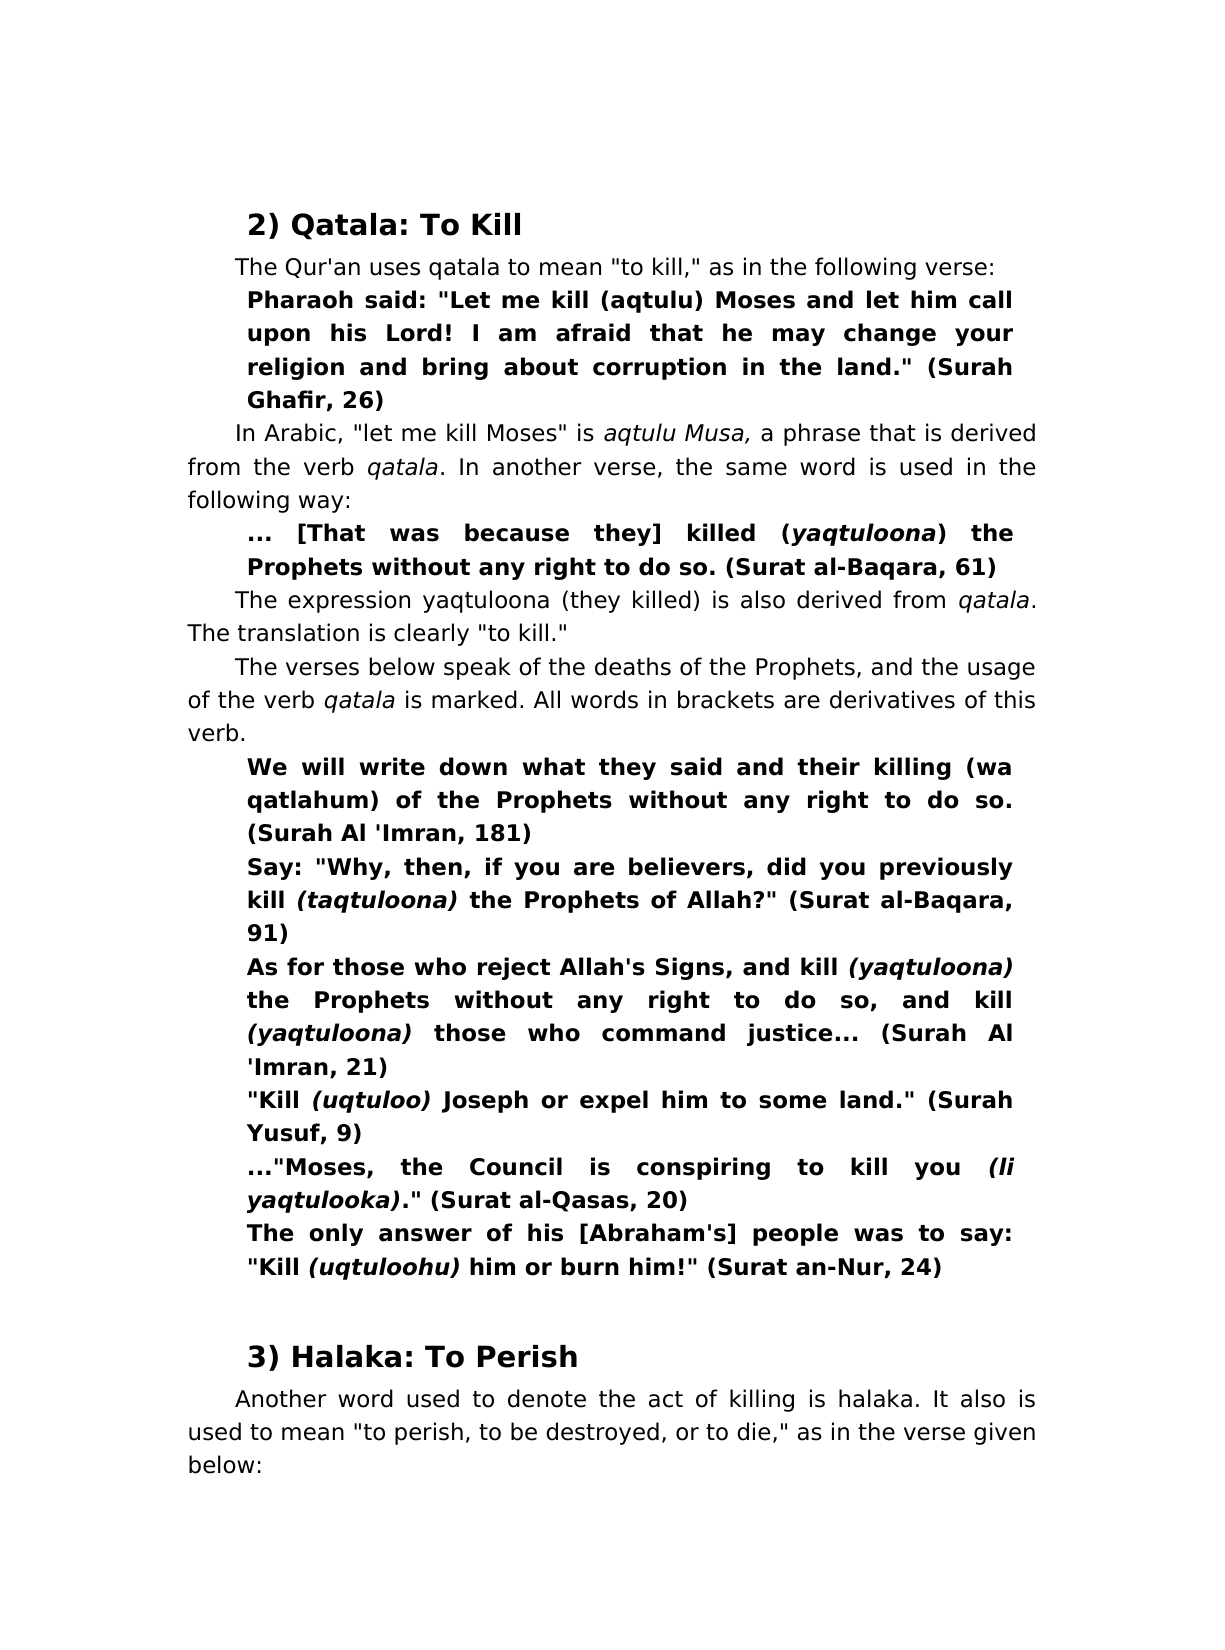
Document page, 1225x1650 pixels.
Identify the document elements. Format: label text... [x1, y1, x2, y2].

text The expression yaqtuloona (they killed) is also derived from qatala. The translation is clearly "to kill." [187, 582, 1037, 648]
text The Qur'an uses qatala to mean "to kill," as in the following verse: [187, 248, 1037, 282]
text As for those who reject Allah's Signs, and kill (yaqtuloona) the Prophets without any right to do so, and kill (yaqtuloona) those who command justice... (Surah Al 'Imran, 21) [247, 948, 1014, 1082]
text The verses below speak of the deaths of the Prophets, and the usage of the verb qatala is marked. All words in brackets are derivatives of this verb. [187, 648, 1037, 748]
text ..."Moses, the Council is conspiring to kill you (li yaqtulooka)." (Surat al-Qasas, 20) [247, 1148, 1014, 1215]
subtitle 2) Qatala: To Kill [187, 208, 1037, 242]
text Another word used to denote the act of killing is halaka. It also is used to mean "to perish, to be destroyed, or to die," as in the verse given below: [187, 1380, 1037, 1480]
subtitle 3) Halaka: To Perish [187, 1340, 1037, 1374]
text Pharaoh said: "Let me kill (aqtulu) Moses and let him call upon his Lord! I am afraid that he may change your religion and bring about corruption in the land." (Surah Ghafir, 26) [247, 282, 1014, 415]
text The only answer of his [Abraham's] people was to say: "Kill (uqtuloohu) him or burn him!" (Surat an-Nur, 24) [247, 1215, 1014, 1282]
text We will write down what they said and their killing (wa qatlahum) of the Prophets without any right to do so. (Surah Al 'Imran, 181) [247, 748, 1014, 848]
text "Kill (uqtuloo) Joseph or expel him to some land." (Surah Yusuf, 9) [247, 1082, 1014, 1148]
text Say: "Why, then, if you are believers, did you previously kill (taqtuloona) the Prophets of Allah?" (Surat al-Baqara, 91) [247, 848, 1014, 948]
text In Arabic, "let me kill Moses" is aqtulu Musa, a phrase that is derived from the verb qatala. In another verse, the same word is used in the following way: [187, 415, 1037, 515]
text ... [That was because they] killed (yaqtuloona) the Prophets without any right to do so. (Surat al-Baqara, 61) [247, 515, 1014, 582]
